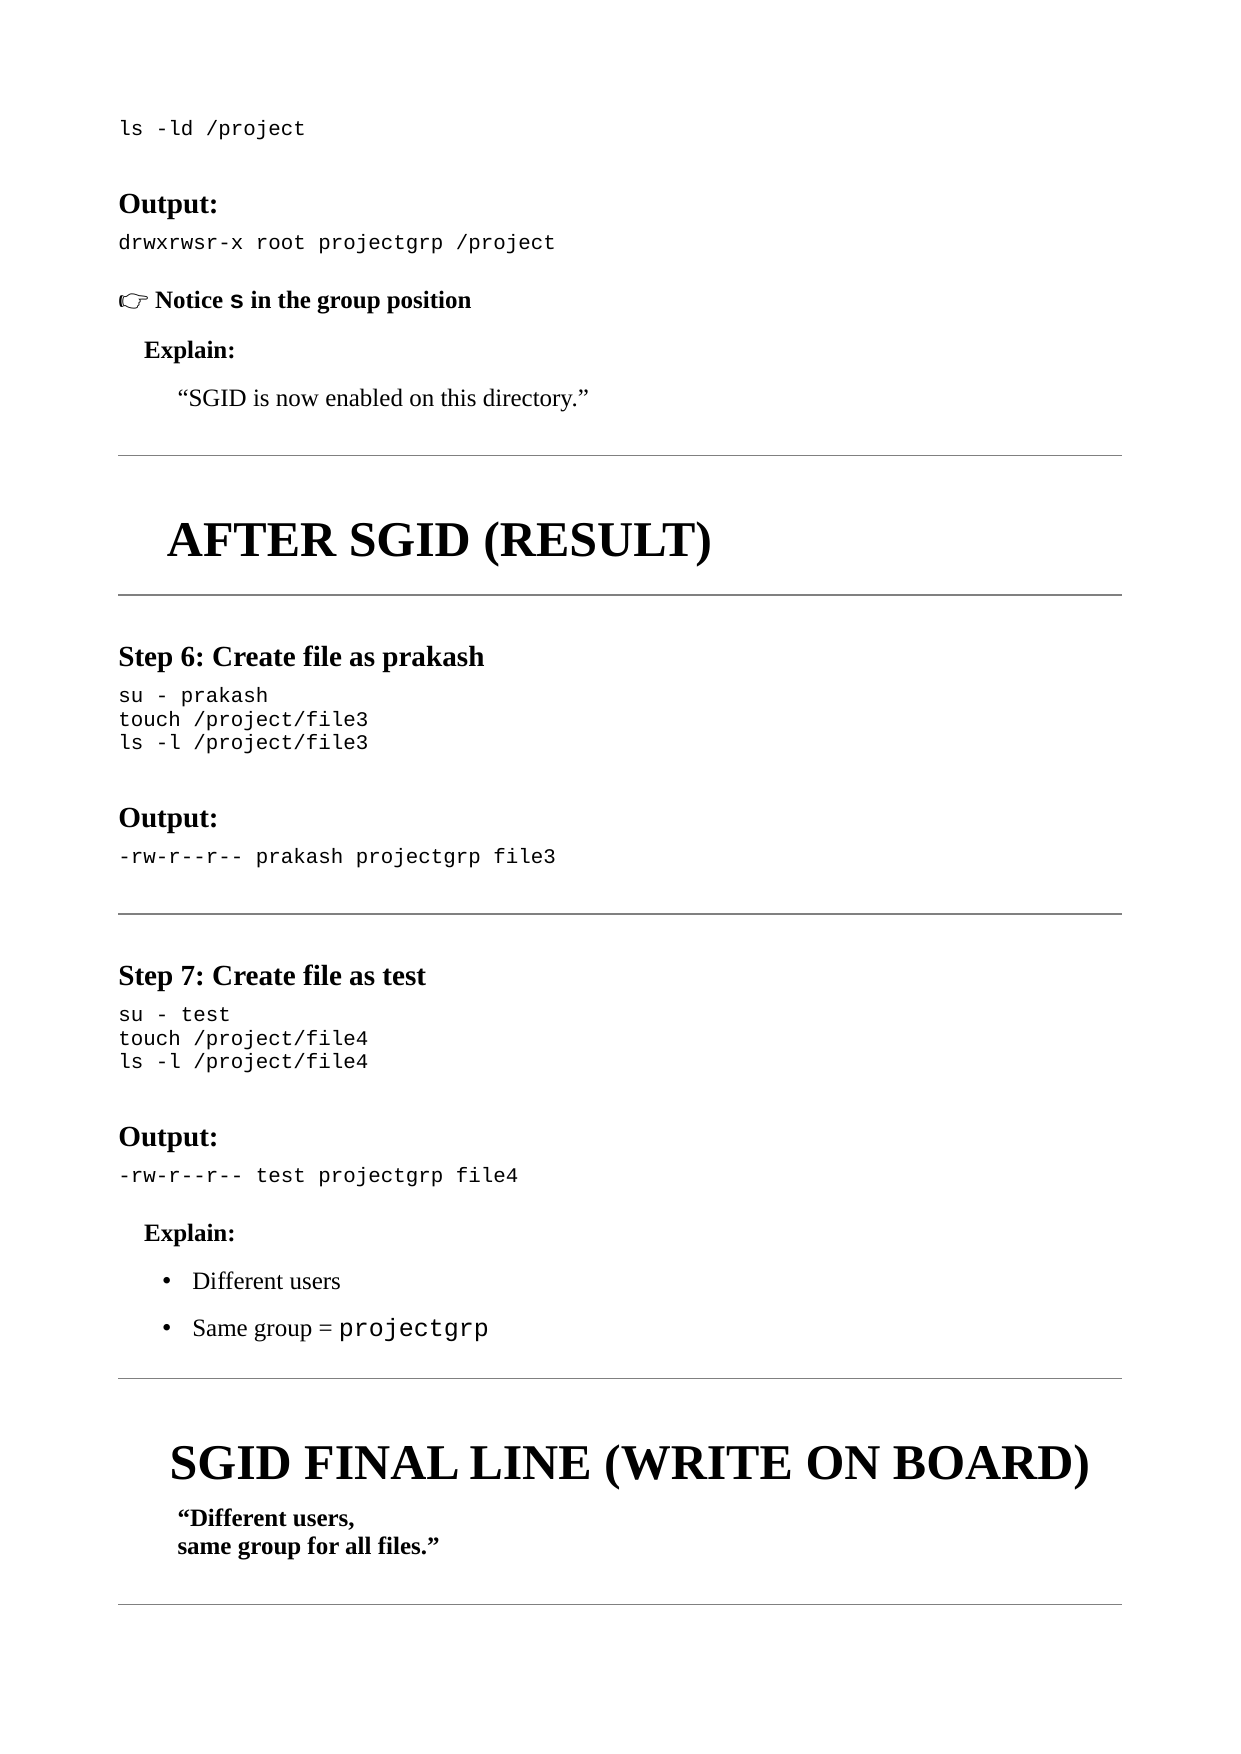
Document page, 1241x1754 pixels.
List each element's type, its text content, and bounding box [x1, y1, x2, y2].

subtitle Step 7: Create file as test [118, 958, 1122, 992]
subtitle Output: [118, 186, 1122, 219]
text ls -l /project/file4 [118, 1051, 1122, 1075]
text touch /project/file4 [118, 1028, 1122, 1051]
subtitle ✅ AFTER SGID (RESULT) [118, 510, 1122, 568]
text su - test [118, 1004, 1122, 1028]
text drwxrwsr-x root projectgrp /project [118, 232, 1122, 256]
text “Different users, same group for all files.” [177, 1503, 1063, 1560]
subtitle Step 6: Create file as prakash [118, 639, 1122, 672]
text touch /project/file3 [118, 709, 1122, 732]
text -rw-r--r-- test projectgrp file4 [118, 1165, 1122, 1189]
text 📢 Explain: [118, 335, 1122, 364]
text -rw-r--r-- prakash projectgrp file3 [118, 846, 1122, 870]
text ls -l /project/file3 [118, 732, 1122, 756]
subtitle Output: [118, 1119, 1122, 1153]
text “SGID is now enabled on this directory.” [177, 383, 1063, 411]
text su - prakash [118, 685, 1122, 709]
list Same group = projectgrp [162, 1313, 1122, 1344]
text 📢 Explain: [118, 1218, 1122, 1247]
list Different users [162, 1266, 1122, 1294]
text ls -ld /project [118, 118, 1122, 142]
subtitle Output: [118, 800, 1122, 833]
text 👉 Notice s in the group position [118, 285, 1122, 316]
subtitle 🎯 SGID FINAL LINE (WRITE ON BOARD) [118, 1433, 1122, 1490]
